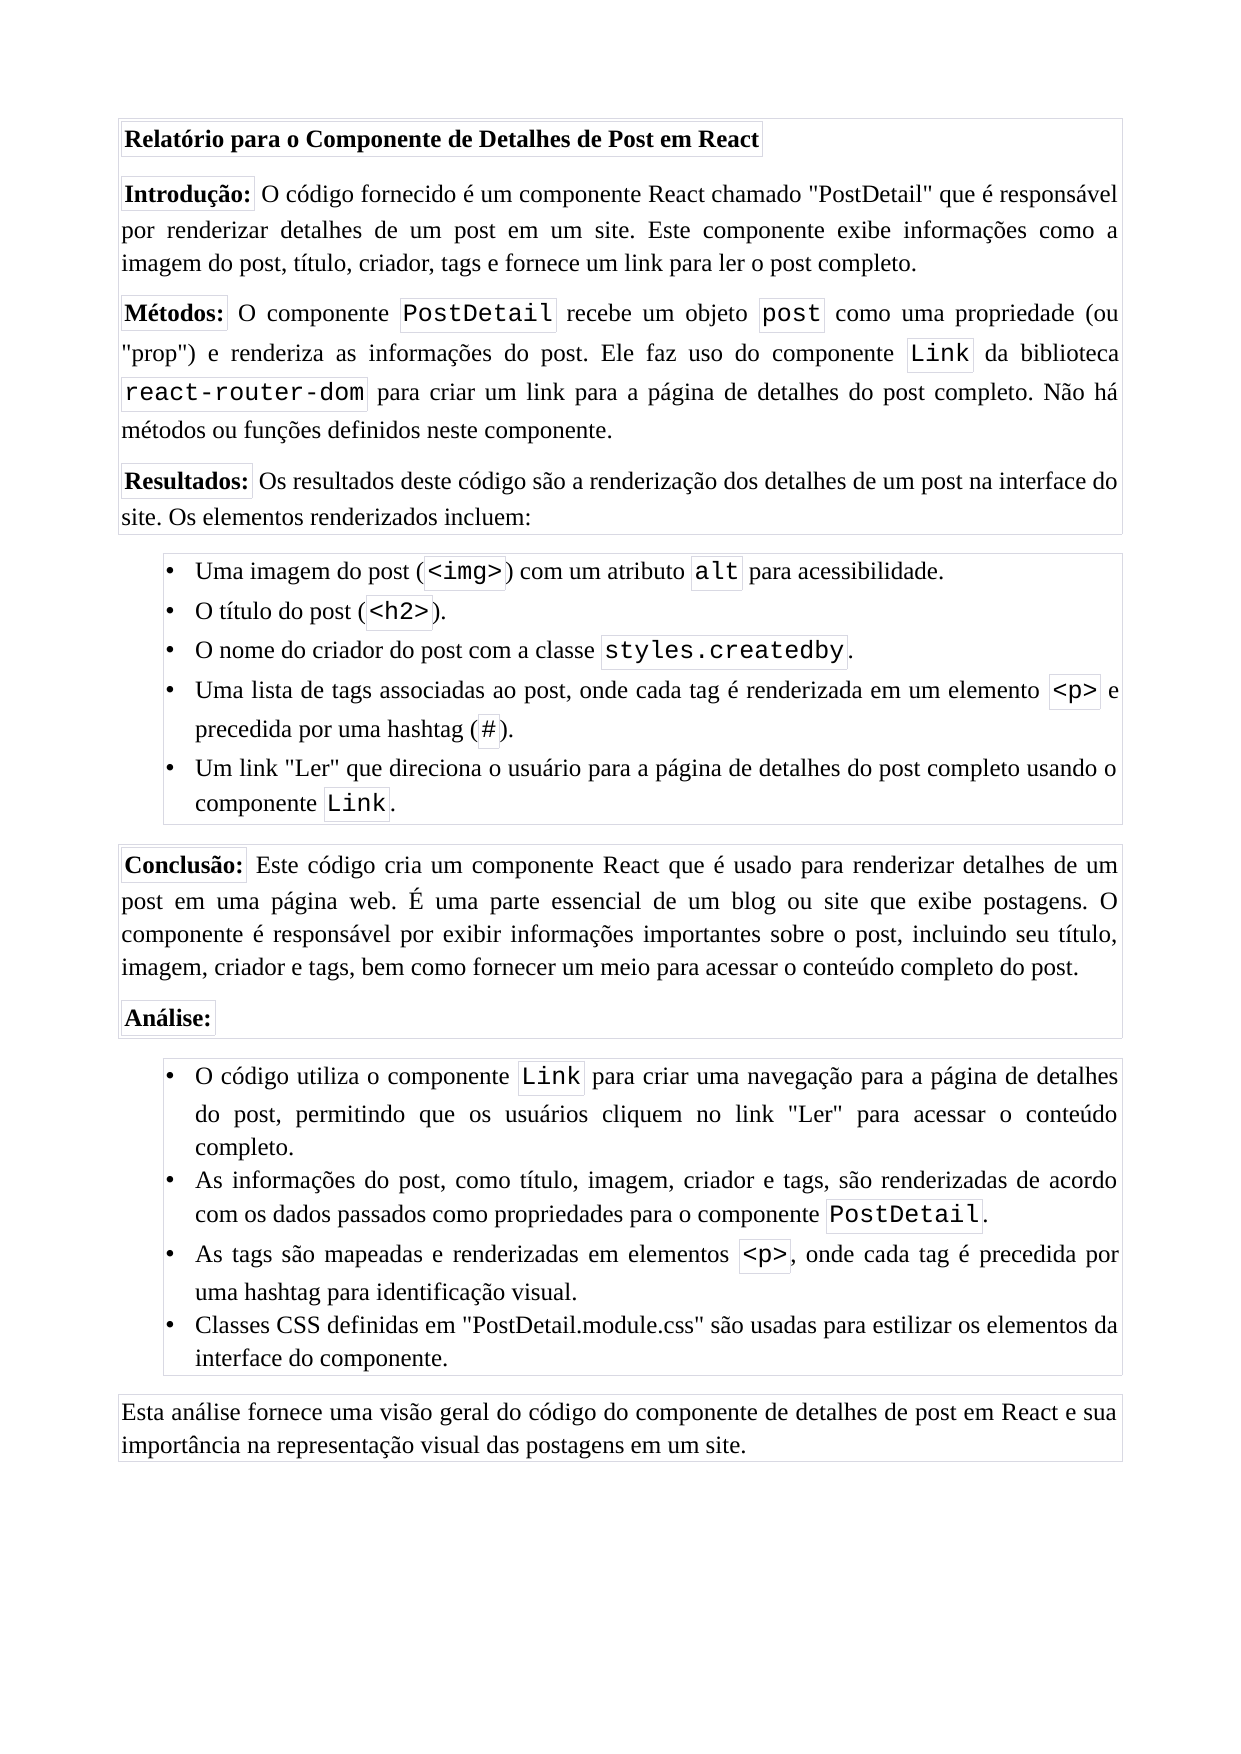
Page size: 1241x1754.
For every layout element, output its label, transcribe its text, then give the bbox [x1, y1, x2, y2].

list O nome do criador do post com a classe styles.createdby. [164, 632, 1122, 669]
text Relatório para o Componente de Detalhes de Post em React [119, 119, 1122, 156]
list As tags são mapeadas e renderizadas em elementos <p>, onde cada tag é precedida por uma hashtag para identificação visual. [164, 1236, 1122, 1306]
list Uma lista de tags associadas ao post, onde cada tag é renderizada em um elemento <p> e precedida por uma hashtag (#). [164, 671, 1122, 748]
text Conclusão: Este código cria um componente React que é usado para renderizar detalhes de um post em uma página web. É uma parte essencial de um blog ou site que exibe postagens. O componente é responsável por exibir informações importantes sobre o post, incluindo seu título, imagem, criador e tags, bem como fornecer um meio para acessar o conteúdo completo do post. [119, 845, 1122, 981]
text Análise: [119, 997, 1122, 1038]
text Métodos: O componente PostDetail recebe um objeto post como uma propriedade (ou "prop") e renderiza as informações do post. Ele faz uso do componente Link da biblioteca react-router-dom para criar um link para a página de detalhes do post completo. Não há métodos ou funções definidos neste componente. [119, 292, 1122, 444]
text Resultados: Os resultados deste código são a renderização dos detalhes de um post na interface do site. Os elementos renderizados incluem: [119, 460, 1122, 534]
list Um link "Ler" que direciona o usuário para a página de detalhes do post completo usando o componente Link. [164, 750, 1122, 824]
list O título do post (<h2>). [164, 592, 1122, 630]
text Esta análise fornece uma visão geral do código do componente de detalhes de post em React e sua importância na representação visual das postagens em um site. [119, 1395, 1122, 1461]
list Classes CSS definidas em "PostDetail.module.css" são usadas para estilizar os elementos da interface do componente. [164, 1307, 1122, 1375]
list Uma imagem do post (<img>) com um atributo alt para acessibilidade. [164, 554, 1122, 590]
text Introdução: O código fornecido é um componente React chamado "PostDetail" que é responsável por renderizar detalhes de um post em um site. Este componente exibe informações como a imagem do post, título, criador, tags e fornece um link para ler o post completo. [119, 173, 1122, 277]
list As informações do post, como título, imagem, criador e tags, são renderizadas de acordo com os dados passados como propriedades para o componente PostDetail. [164, 1162, 1122, 1233]
list O código utiliza o componente Link para criar uma navegação para a página de detalhes do post, permitindo que os usuários cliquem no link "Ler" para acessar o conteúdo completo. [164, 1059, 1122, 1161]
